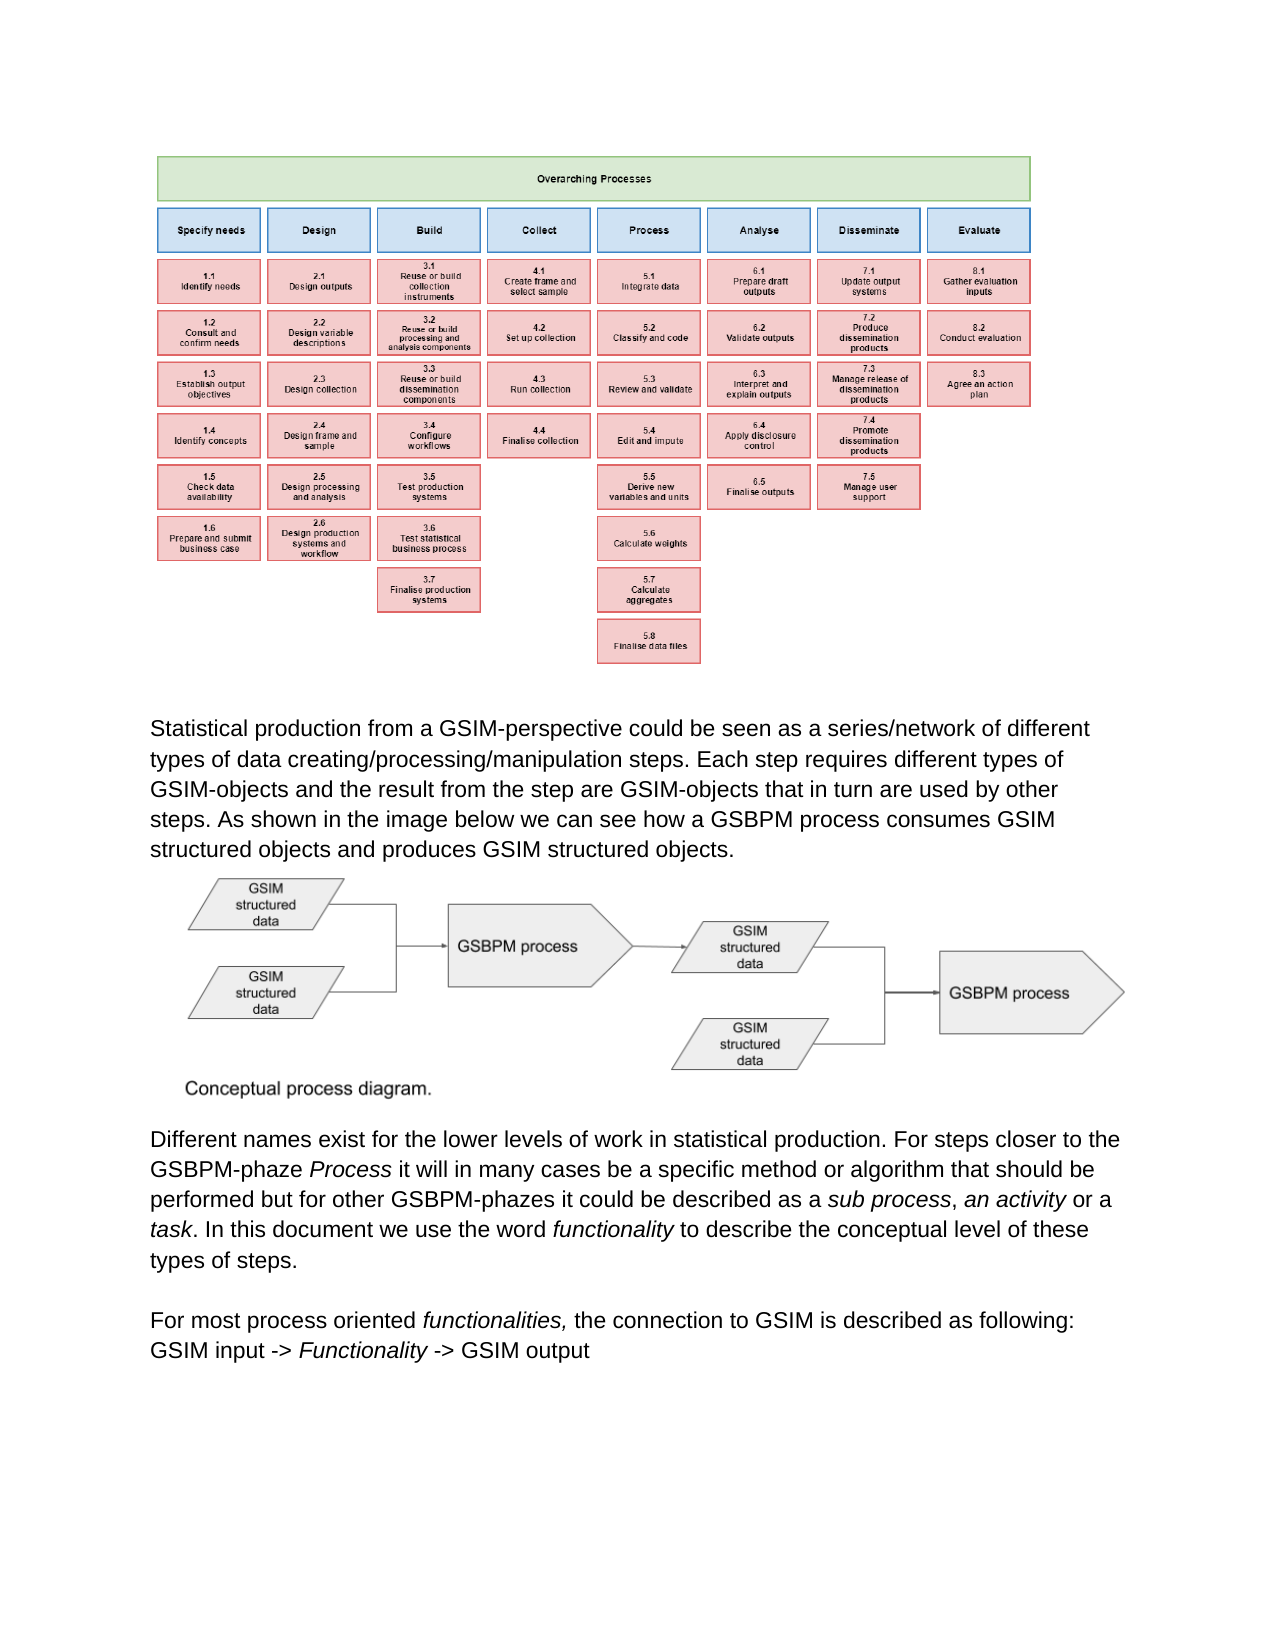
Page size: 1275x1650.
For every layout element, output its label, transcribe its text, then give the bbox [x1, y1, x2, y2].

picture [150, 866, 1128, 1122]
text For most process oriented functionalities, the connection to GSIM is described as following: GSIM input -> Functionality -> GSIM output [150, 1307, 1125, 1364]
text Different names exist for the lower levels of work in statistical production. For steps closer to the GSBPM-phaze Process it will in many cases be a specific method or algorithm that should be performed but for other GSBPM-phazes it could be described as a sub process, an activity or a task. In this document we use the word functionality to describe the conceptual level of these types of steps. [150, 1126, 1125, 1273]
picture [150, 150, 1048, 707]
text Statistical production from a GSIM-perspective could be seen as a series/network of different types of data creating/processing/manipulation steps. Each step requires different types of GSIM-objects and the result from the step are GSIM-objects that in turn are used by other steps. As shown in the image below we can see how a GSBPM process consumes GSIM structured objects and produces GSIM structured objects. [150, 715, 1125, 863]
text [150, 150, 1125, 712]
